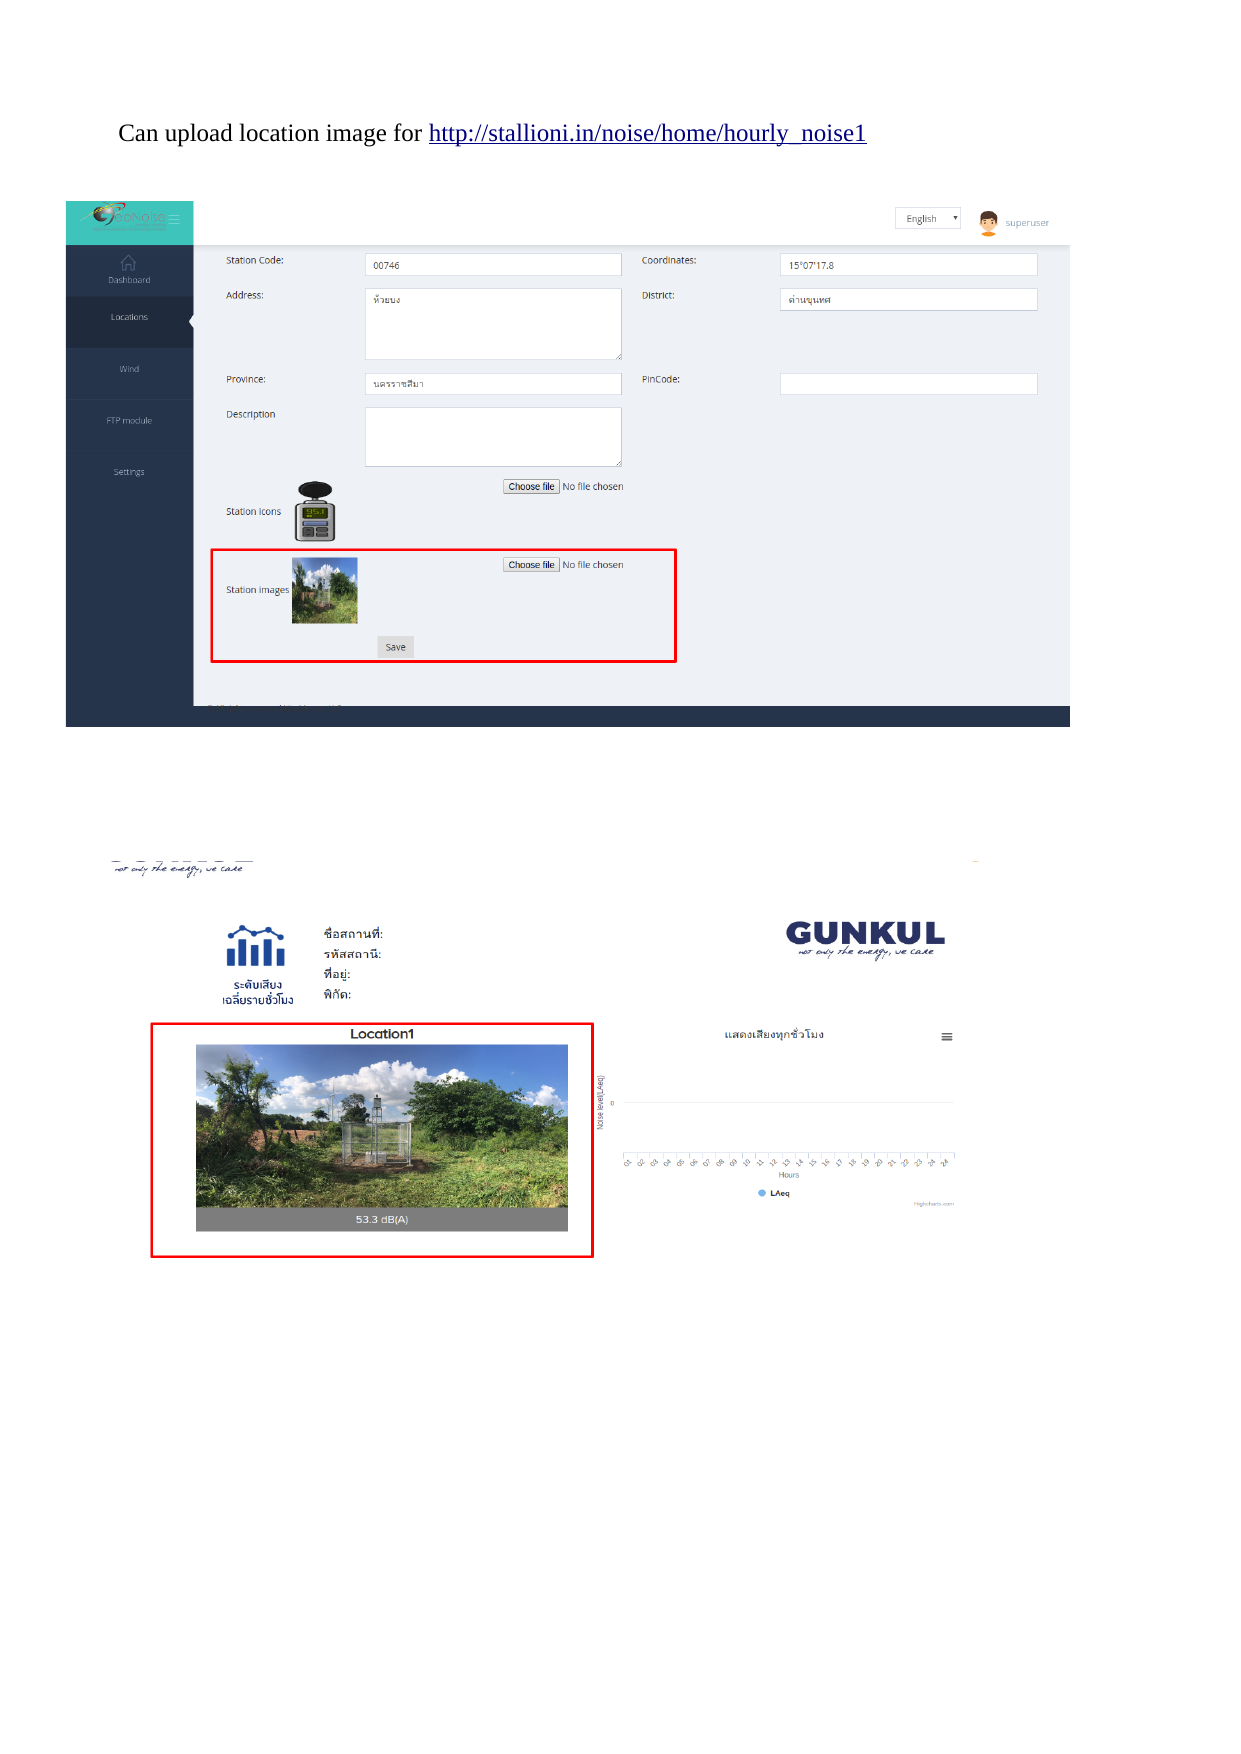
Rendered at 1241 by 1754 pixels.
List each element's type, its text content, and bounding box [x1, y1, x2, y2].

picture [65, 201, 1070, 727]
picture [88, 861, 1067, 1321]
text Can upload location image for http://stallioni.in/noise/home/hourly_noise1 [118, 118, 1122, 147]
